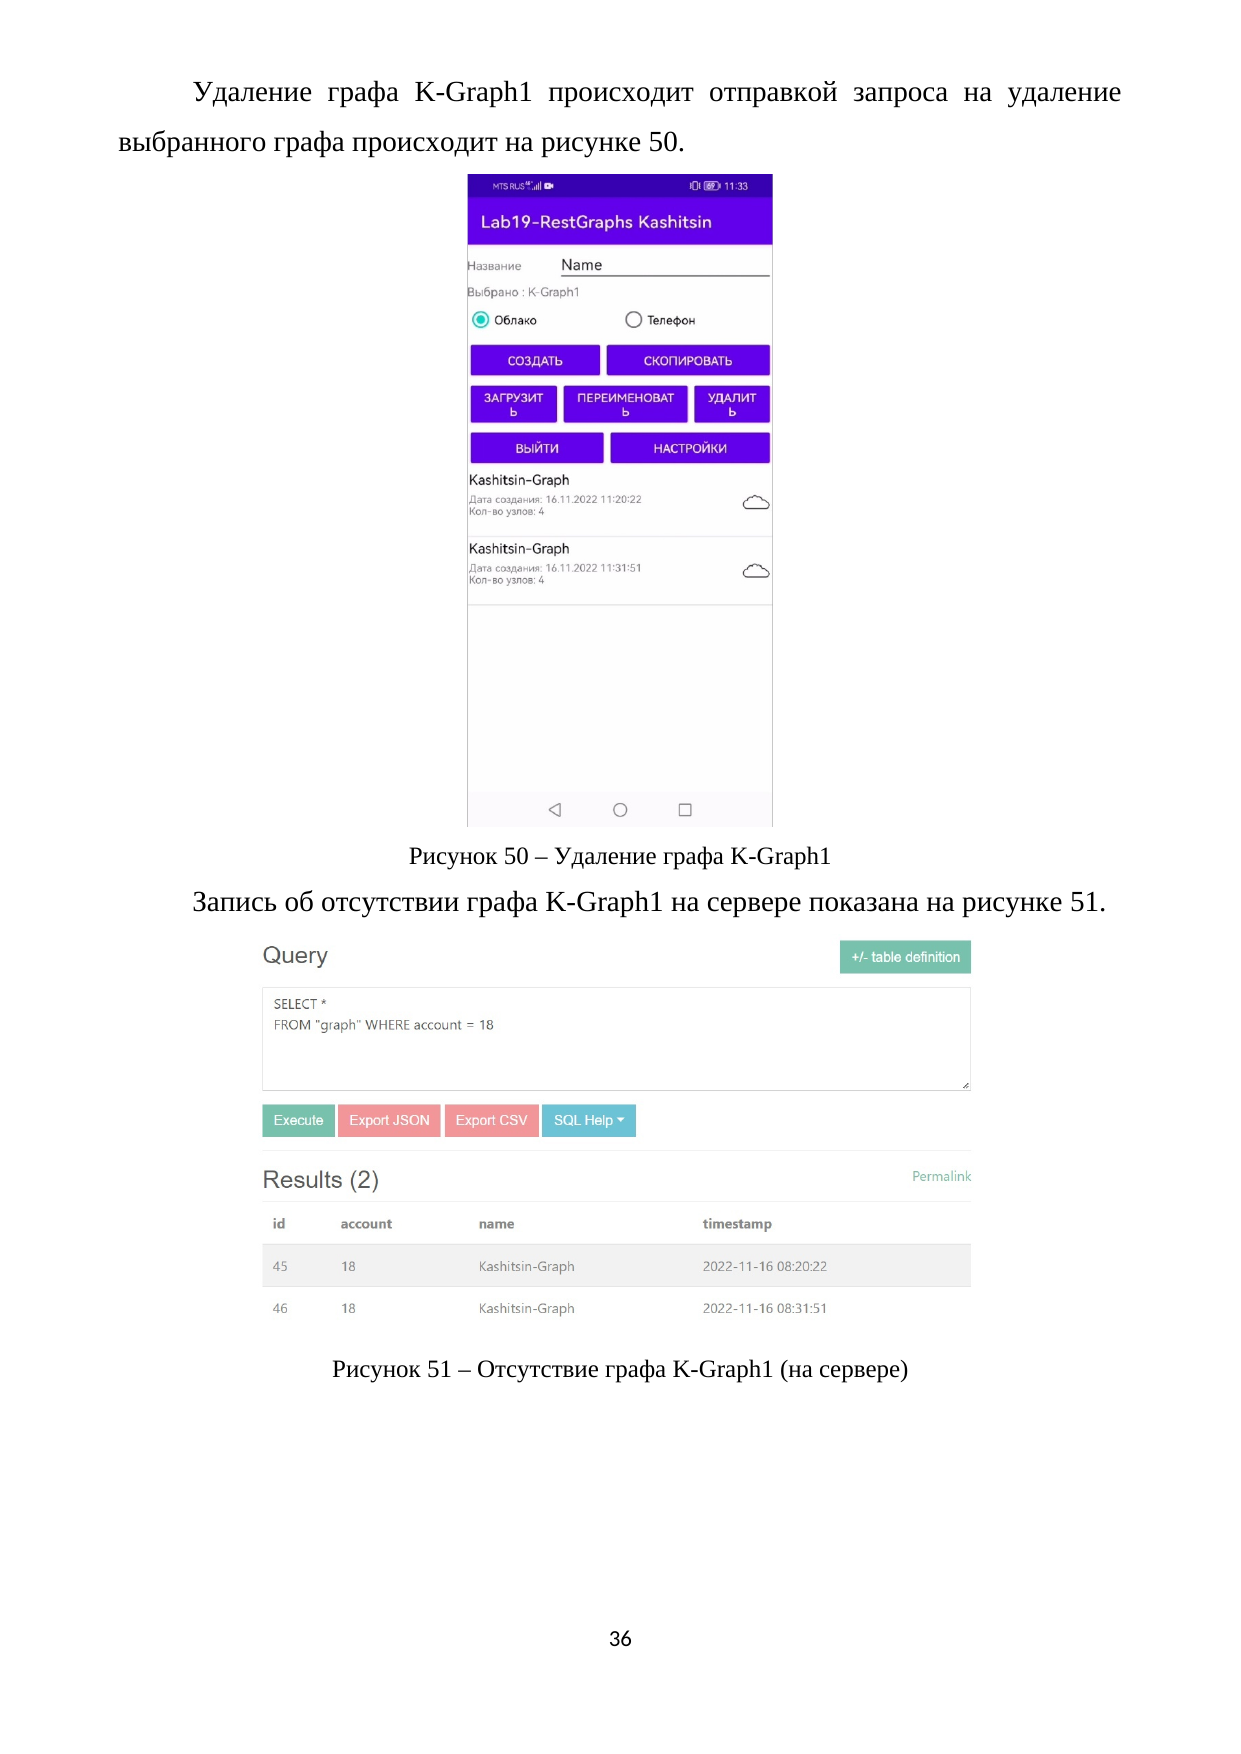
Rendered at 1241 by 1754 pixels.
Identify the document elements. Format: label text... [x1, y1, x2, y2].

text Удаление графа K-Graph1 происходит отправкой запроса на удаление выбранного графа происходит на рисунке 50. [118, 74, 1122, 158]
text Запись об отсутствии графа K-Graph1 на сервере показана на рисунке 51. [118, 884, 1122, 918]
text Рисунок 51 – Отсутствие графа K-Graph1 (на сервере) [118, 1354, 1122, 1383]
text Рисунок 50 – Удаление графа K-Graph1 [118, 841, 1122, 870]
